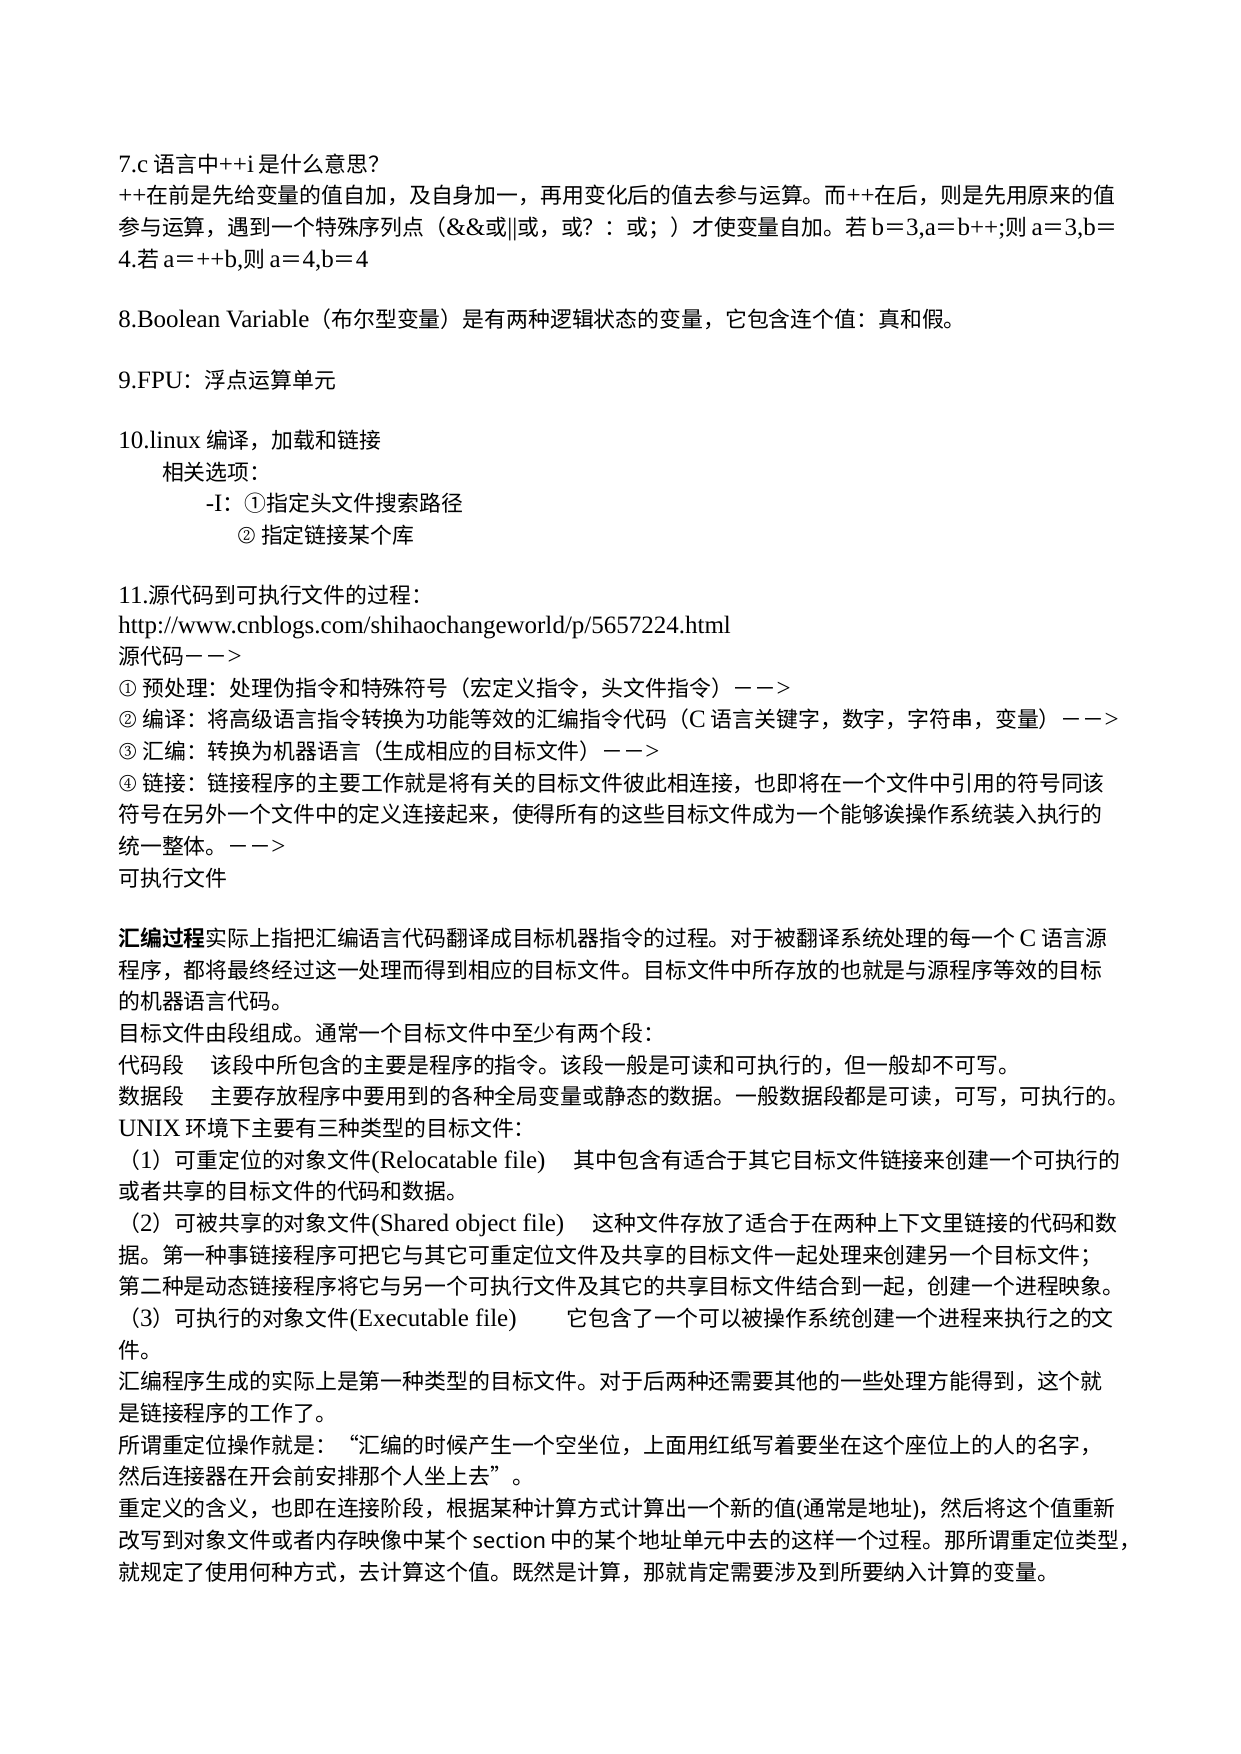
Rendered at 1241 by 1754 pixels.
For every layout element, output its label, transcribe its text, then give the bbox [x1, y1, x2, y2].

text 汇编过程实际上指把汇编语言代码翻译成目标机器指令的过程。对于被翻译系统处理的每一个C语言源程序，都将最终经过这一处理而得到相应的目标文件。目标文件中所存放的也就是与源程序等效的目标的机器语言代码。 目标文件由段组成。通常一个目标文件中至少有两个段： 代码段 该段中所包含的主要是程序的指令。该段一般是可读和可执行的，但一般却不可写。 数据段 主要存放程序中要用到的各种全局变量或静态的数据。一般数据段都是可读，可写，可执行的。 UNIX环境下主要有三种类型的目标文件： （1）可重定位的对象文件(Relocatable file) 其中包含有适合于其它目标文件链接来创建一个可执行的或者共享的目标文件的代码和数据。 （2）可被共享的对象文件(Shared object file) 这种文件存放了适合于在两种上下文里链接的代码和数据。第一种事链接程序可把它与其它可重定位文件及共享的目标文件一起处理来创建另一个目标文件；第二种是动态链接程序将它与另一个可执行文件及其它的共享目标文件结合到一起，创建一个进程映象。 （3）可执行的对象文件(Executable file) 它包含了一个可以被操作系统创建一个进程来执行之的文件。 汇编程序生成的实际上是第一种类型的目标文件。对于后两种还需要其他的一些处理方能得到，这个就是链接程序的工作了。 [118, 921, 1122, 1428]
text ②编译：将高级语言指令转换为功能等效的汇编指令代码（C语言关键字，数字，字符串，变量）－－> [118, 702, 1122, 734]
text -I：①指定头文件搜索路径 [118, 486, 1122, 518]
text ①预处理：处理伪指令和特殊符号（宏定义指令，头文件指令）－－> [118, 671, 1122, 702]
text 7.c语言中++i是什么意思？ [118, 147, 1122, 178]
text ④链接：链接程序的主要工作就是将有关的目标文件彼此相连接，也即将在一个文件中引用的符号同该符号在另外一个文件中的定义连接起来，使得所有的这些目标文件成为一个能够诶操作系统装入执行的统一整体。－－> [118, 766, 1122, 861]
text 8.Boolean Variable（布尔型变量）是有两种逻辑状态的变量，它包含连个值：真和假。 [118, 302, 1122, 334]
text 9.FPU：浮点运算单元 [118, 363, 1122, 394]
text ②指定链接某个库 [118, 518, 1122, 550]
text 相关选项： [118, 455, 1122, 486]
text ③汇编：转换为机器语言（生成相应的目标文件）－－> [118, 734, 1122, 766]
text 10.linux编译，加载和链接 [118, 423, 1122, 455]
text 可执行文件 [118, 861, 1122, 892]
text http://www.cnblogs.com/shihaochangeworld/p/5657224.html [118, 610, 1122, 639]
text 所谓重定位操作就是：“汇编的时候产生一个空坐位，上面用红纸写着要坐在这个座位上的人的名字，然后连接器在开会前安排那个人坐上去”。 [118, 1428, 1122, 1491]
text ++在前是先给变量的值自加，及自身加一，再用变化后的值去参与运算。而++在后，则是先用原来的值参与运算，遇到一个特殊序列点（&&或||或，或？：或；）才使变量自加。若b＝3,a＝b++;则a＝3,b＝4.若a＝++b,则a＝4,b＝4 [118, 178, 1122, 273]
text 源代码－－> [118, 639, 1122, 671]
text 11.源代码到可执行文件的过程： [118, 578, 1122, 610]
text 重定义的含义，也即在连接阶段，根据某种计算方式计算出一个新的值(通常是地址)，然后将这个值重新改写到对象文件或者内存映像中某个section中的某个地址单元中去的这样一个过程。那所谓重定位类型，就规定了使用何种方式，去计算这个值。既然是计算，那就肯定需要涉及到所要纳入计算的变量。 [118, 1491, 1122, 1586]
